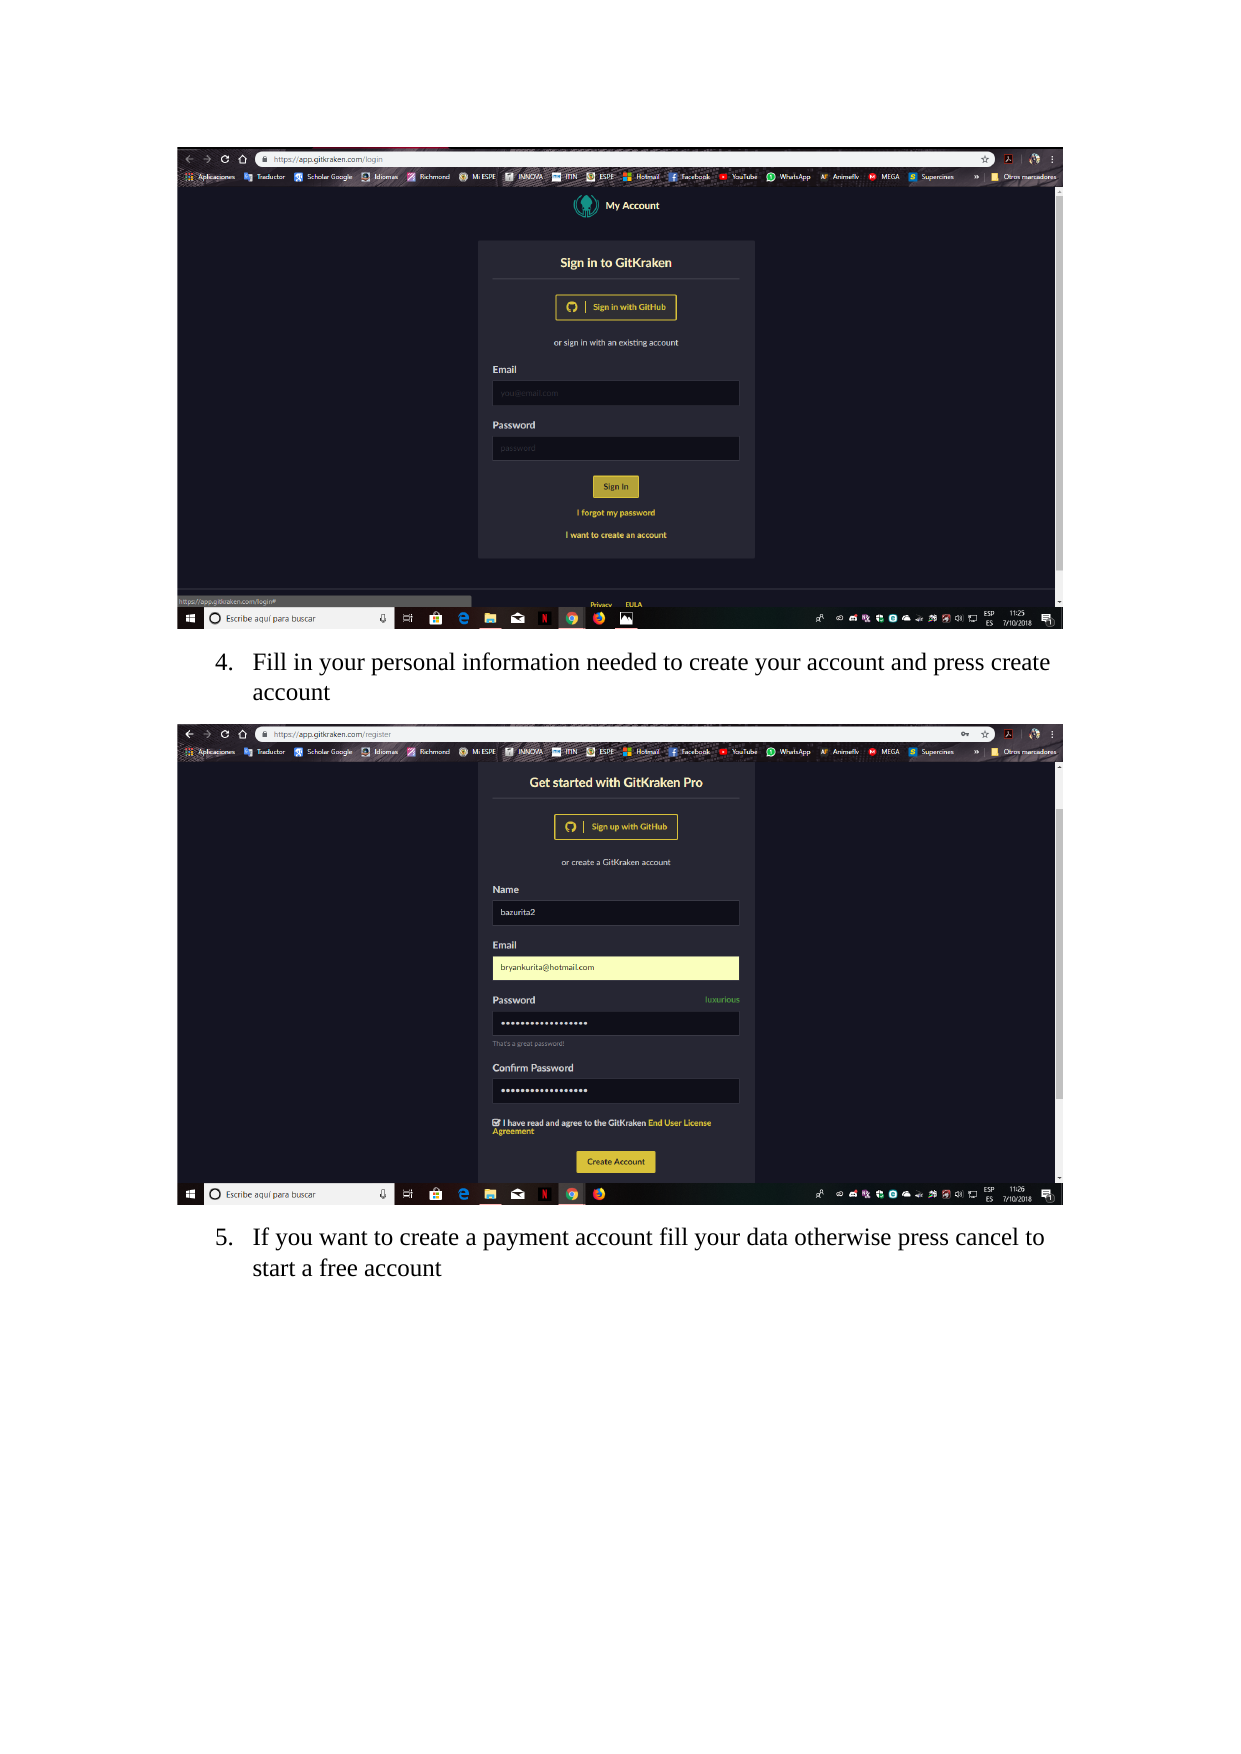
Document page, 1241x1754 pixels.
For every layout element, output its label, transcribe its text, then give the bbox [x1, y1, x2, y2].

list Fill in your personal information needed to create your account and press create account [215, 647, 1063, 706]
list If you want to create a payment account fill your data otherwise press cancel to start a free account [215, 1222, 1063, 1282]
